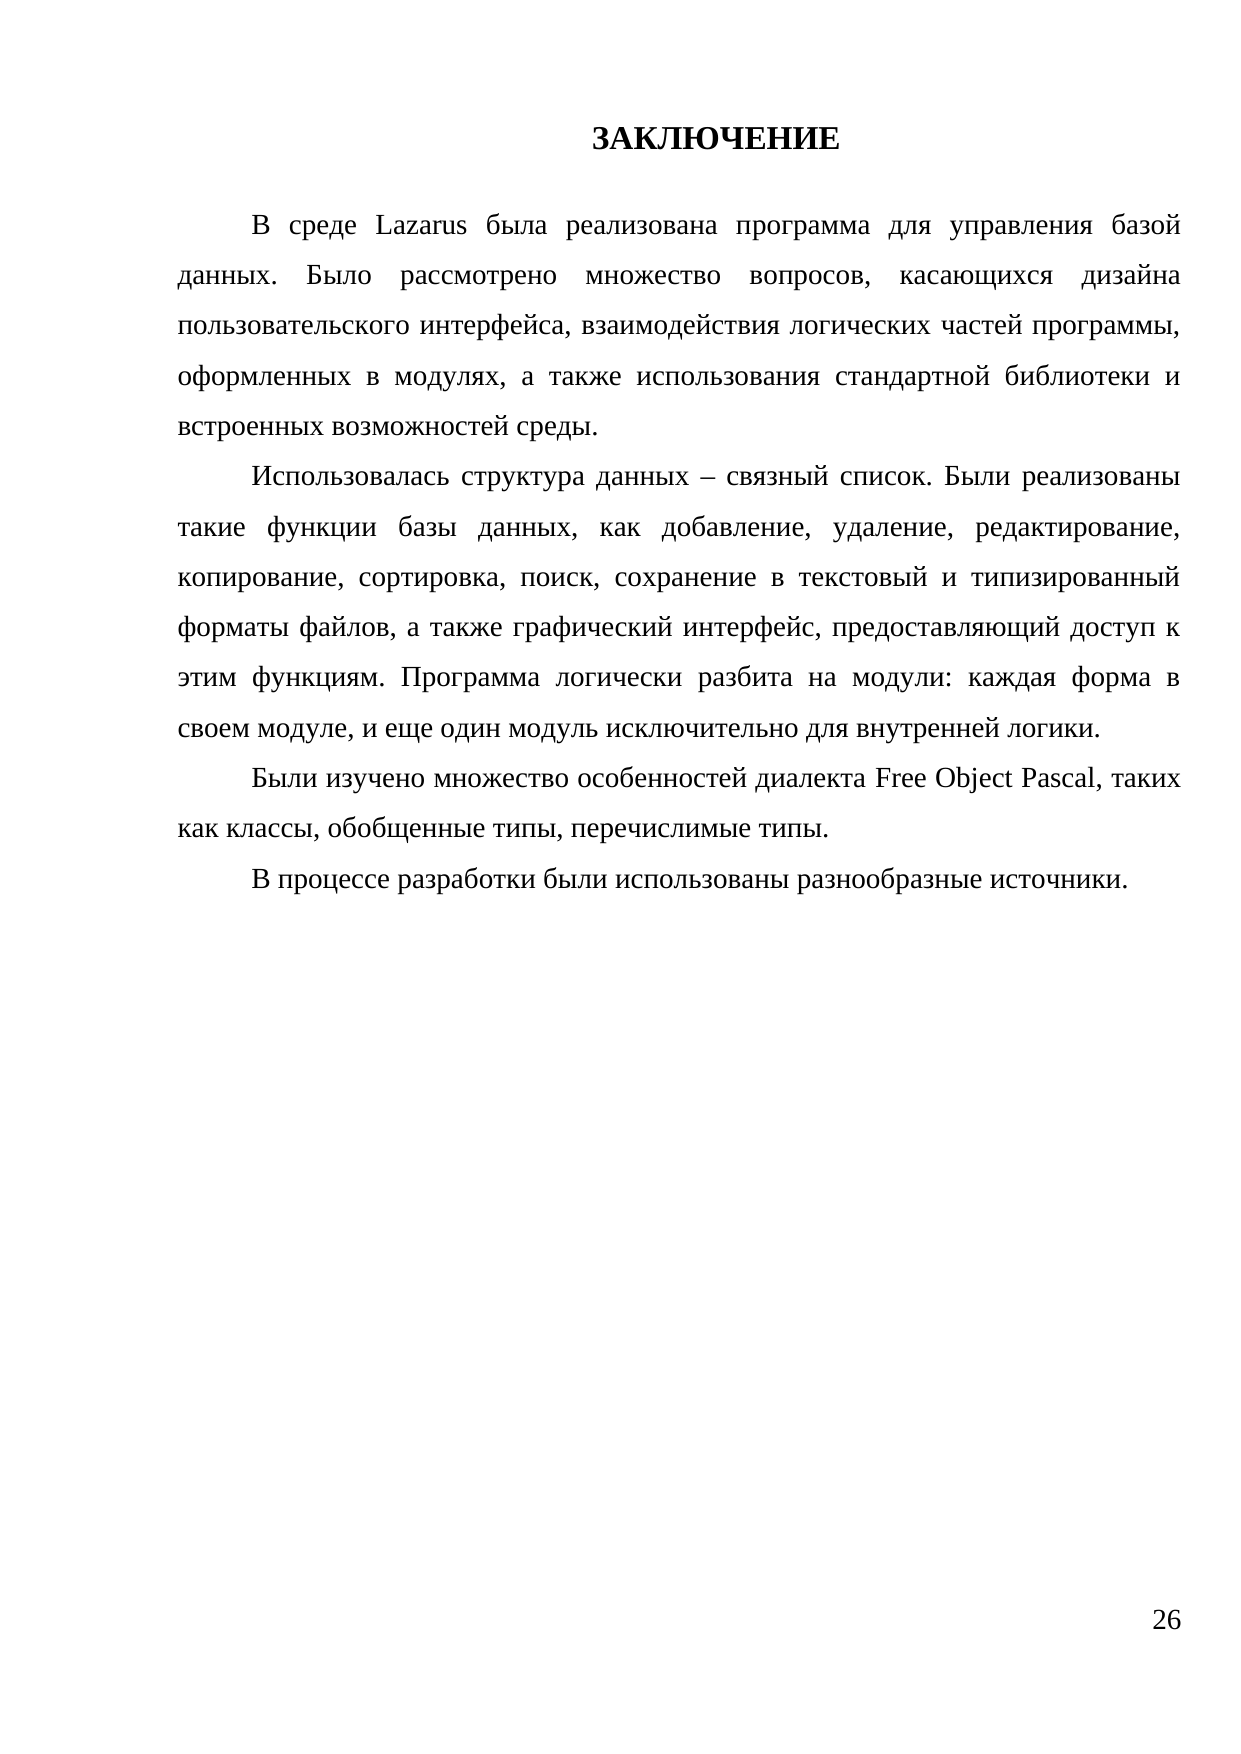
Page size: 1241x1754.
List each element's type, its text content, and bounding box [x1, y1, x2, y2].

text ЗАКЛЮЧЕНИЕ [177, 118, 1181, 156]
text В процессе разработки были использованы разнообразные источники. [177, 861, 1181, 894]
text Были изучено множество особенностей диалекта Free Object Pascal, таких как классы, обобщенные типы, перечислимые типы. [177, 760, 1181, 844]
text В среде Lazarus была реализована программа для управления базой данных. Было рассмотрено множество вопросов, касающихся дизайна пользовательского интерфейса, взаимодействия логических частей программы, оформленных в модулях, а также использования стандартной библиотеки и встроенных возможностей среды. [177, 207, 1181, 442]
text Использовалась структура данных – связный список. Были реализованы такие функции базы данных, как добавление, удаление, редактирование, копирование, сортировка, поиск, сохранение в текстовый и типизированный форматы файлов, а также графический интерфейс, предоставляющий доступ к этим функциям. Программа логически разбита на модули: каждая форма в своем модуле, и еще один модуль исключительно для внутренней логики. [177, 458, 1181, 743]
